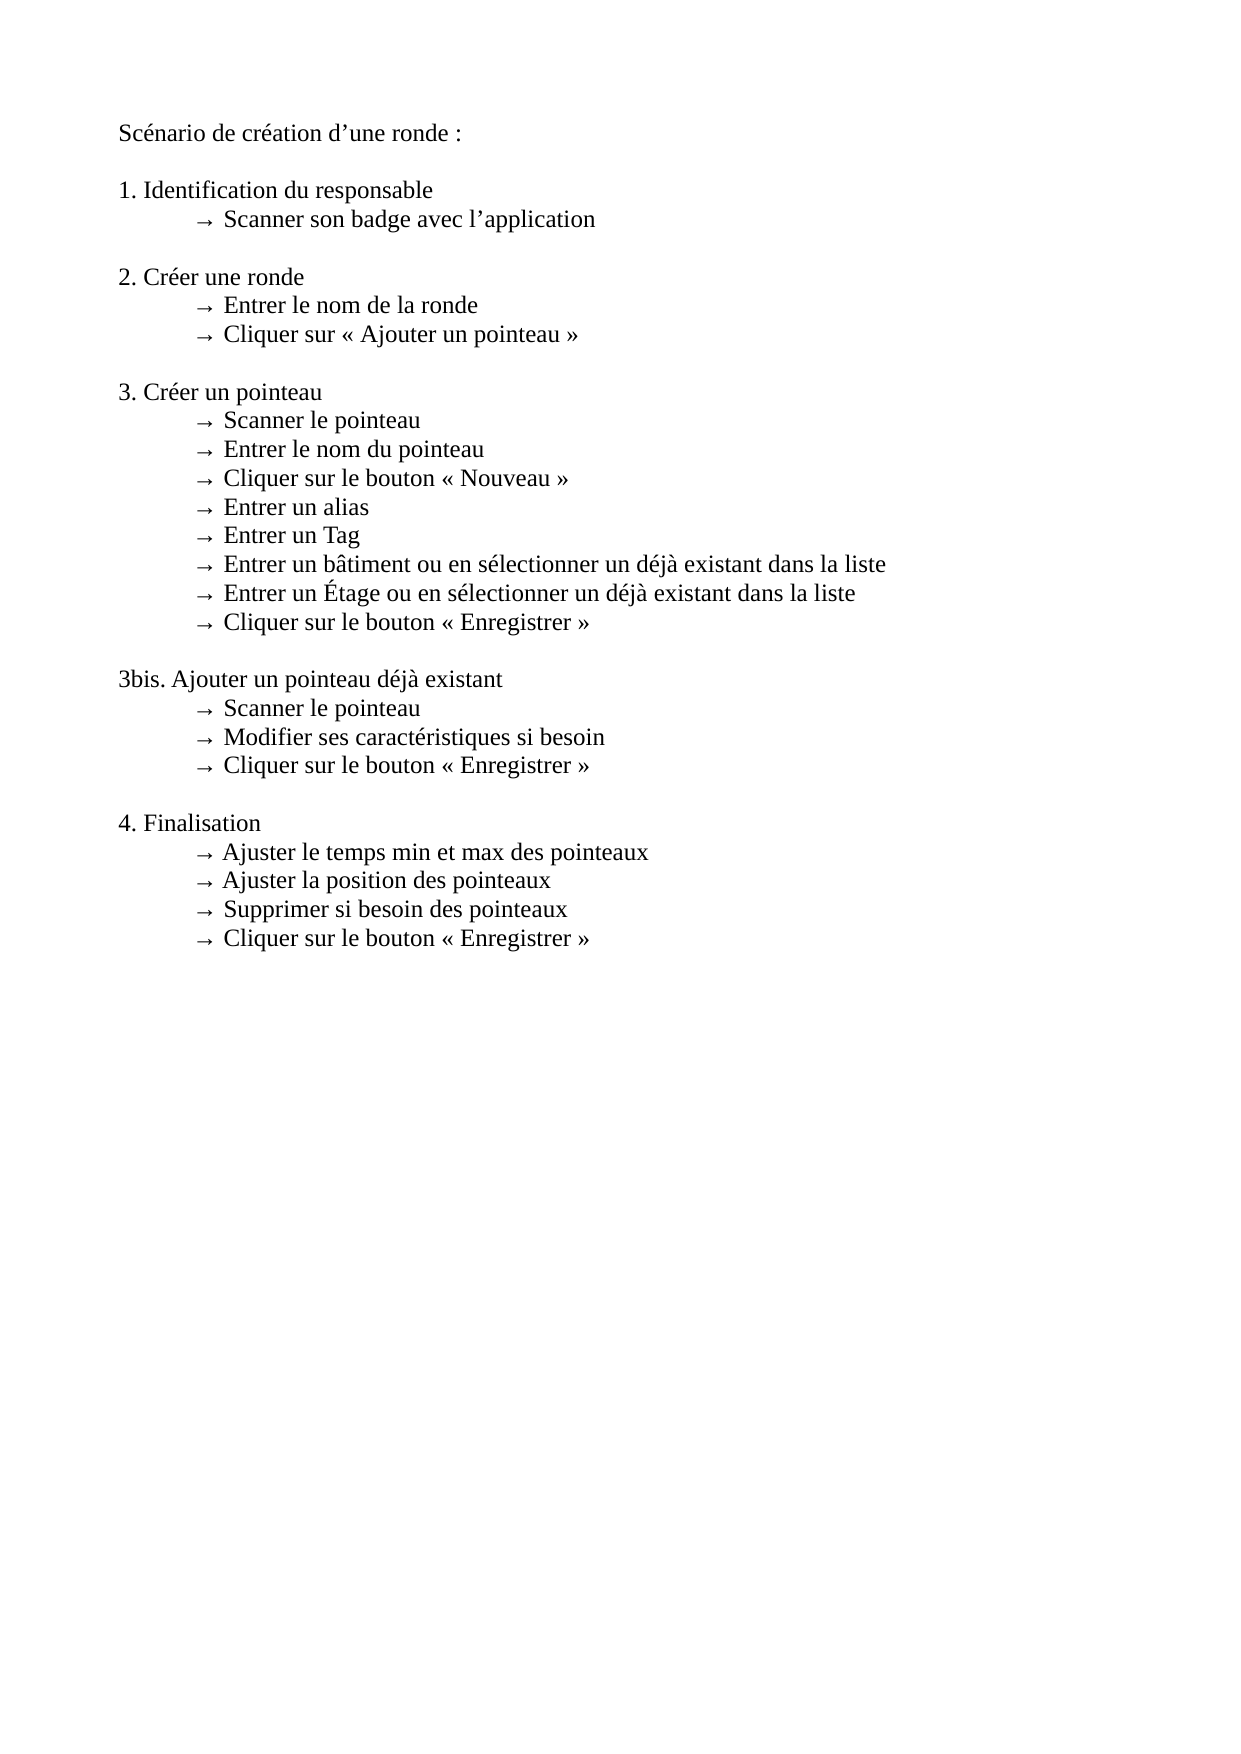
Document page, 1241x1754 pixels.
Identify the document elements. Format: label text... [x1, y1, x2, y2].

text → Supprimer si besoin des pointeaux [118, 894, 1122, 923]
text → Cliquer sur le bouton « Enregistrer » [118, 751, 1122, 779]
text → Entrer le nom de la ronde [118, 291, 1122, 319]
text 3. Créer un pointeau [118, 377, 1122, 406]
text 3bis. Ajouter un pointeau déjà existant [118, 664, 1122, 693]
text → Entrer un Tag [118, 521, 1122, 549]
text 2. Créer une ronde [118, 262, 1122, 291]
text 1. Identification du responsable [118, 176, 1122, 204]
text → Entrer un bâtiment ou en sélectionner un déjà existant dans la liste [118, 549, 1122, 578]
text → Ajuster le temps min et max des pointeaux [118, 837, 1122, 866]
text → Cliquer sur le bouton « Nouveau » [118, 463, 1122, 492]
text → Cliquer sur le bouton « Enregistrer » [118, 923, 1122, 952]
text Scénario de création d’une ronde : [118, 118, 1122, 147]
text → Scanner son badge avec l’application [118, 204, 1122, 233]
text → Entrer un alias [118, 492, 1122, 521]
text → Scanner le pointeau [118, 406, 1122, 434]
text → Entrer le nom du pointeau [118, 434, 1122, 463]
text → Modifier ses caractéristiques si besoin [118, 722, 1122, 751]
text → Cliquer sur « Ajouter un pointeau » [118, 319, 1122, 348]
text → Entrer un Étage ou en sélectionner un déjà existant dans la liste [118, 578, 1122, 607]
text → Ajuster la position des pointeaux [118, 866, 1122, 894]
text → Scanner le pointeau [118, 693, 1122, 722]
text → Cliquer sur le bouton « Enregistrer » [118, 607, 1122, 636]
text 4. Finalisation [118, 808, 1122, 837]
